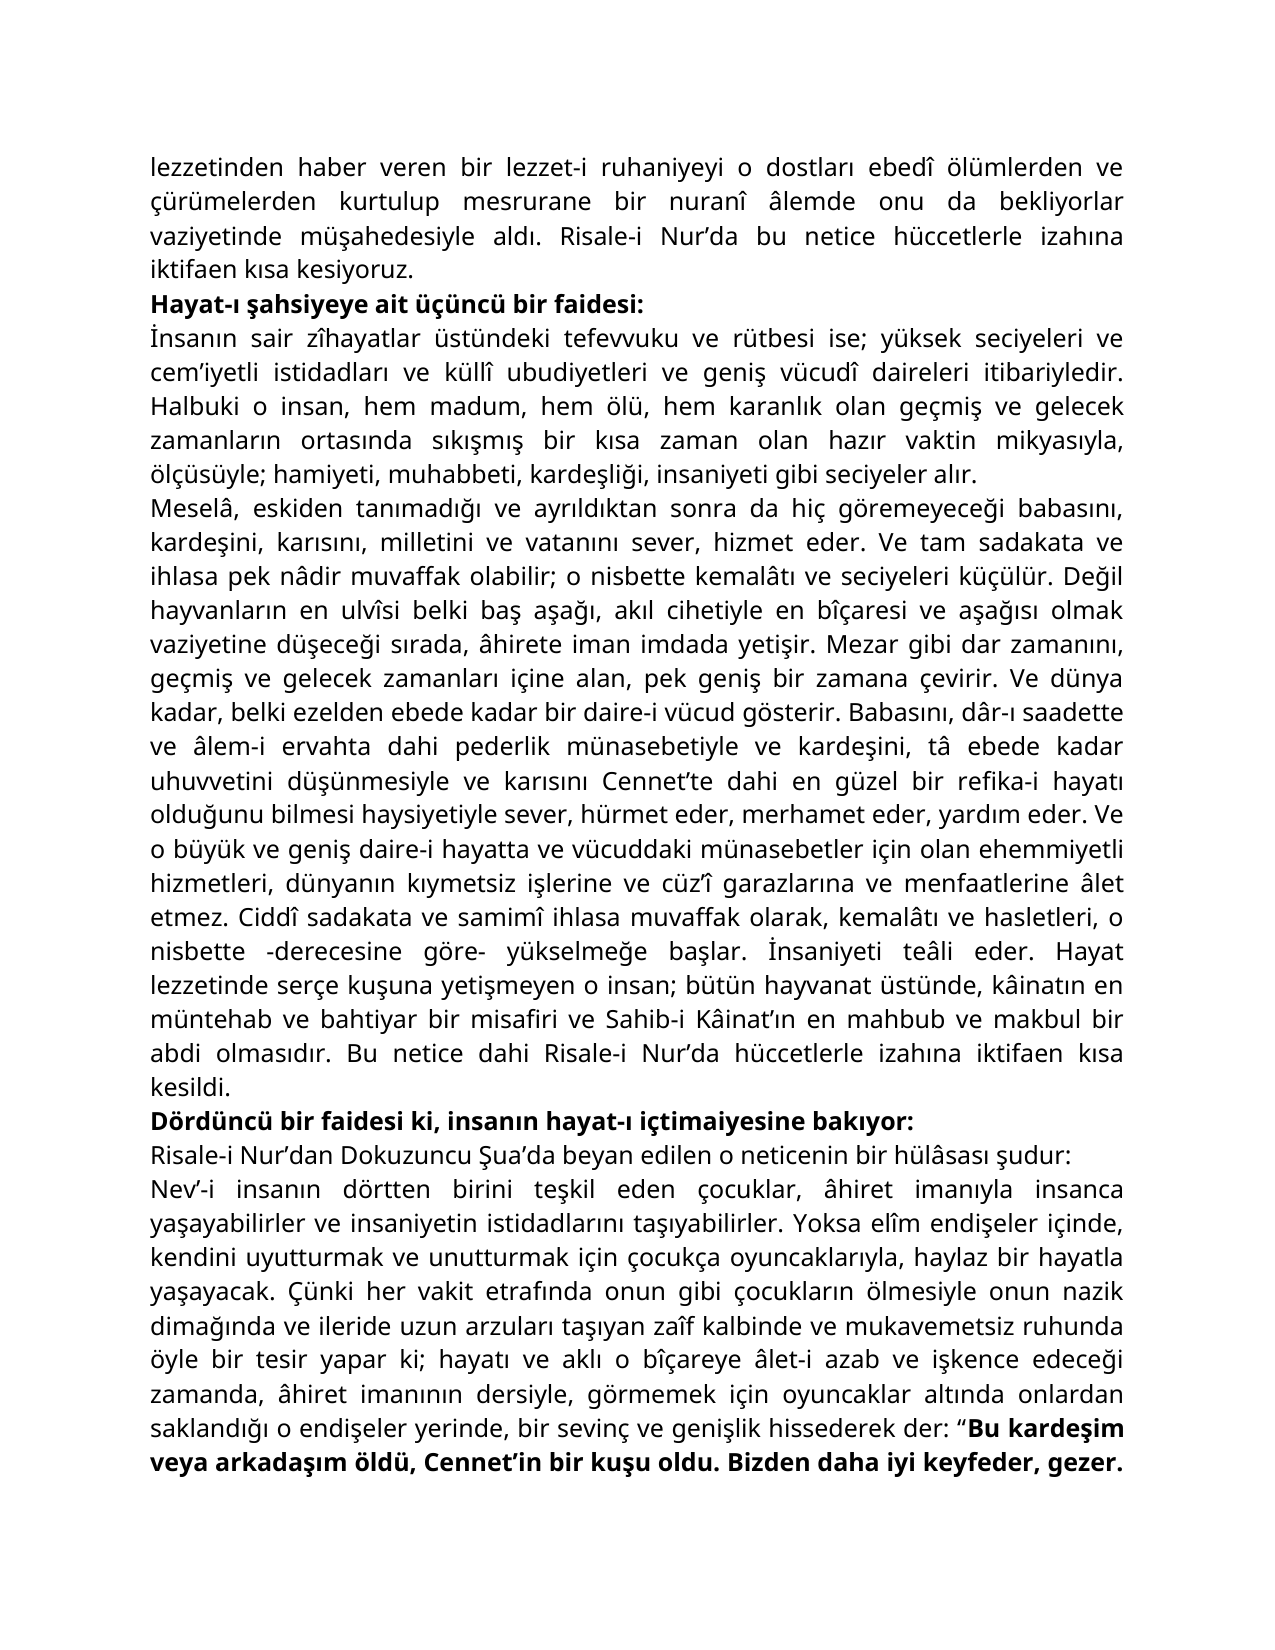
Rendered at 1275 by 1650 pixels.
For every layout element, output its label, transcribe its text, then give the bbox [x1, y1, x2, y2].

text Hayat-ı şahsiyeye ait üçüncü bir faidesi: [150, 286, 1125, 320]
text Meselâ, eskiden tanımadığı ve ayrıldıktan sonra da hiç göremeyeceği babasını, kardeşini, karısını, milletini ve vatanını sever, hizmet eder. Ve tam sadakata ve ihlasa pek nâdir muvaffak olabilir; o nisbette kemalâtı ve seciyeleri küçülür. Değil hayvanların en ulvîsi belki baş aşağı, akıl cihetiyle en bîçaresi ve aşağısı olmak vaziyetine düşeceği sırada, âhirete iman imdada yetişir. Mezar gibi dar zamanını, geçmiş ve gelecek zamanları içine alan, pek geniş bir zamana çevirir. Ve dünya kadar, belki ezelden ebede kadar bir daire-i vücud gösterir. Babasını, dâr-ı saadette ve âlem-i ervahta dahi pederlik münasebetiyle ve kardeşini, tâ ebede kadar uhuvvetini düşünmesiyle ve karısını Cennet’te dahi en güzel bir refika-i hayatı olduğunu bilmesi haysiyetiyle sever, hürmet eder, merhamet eder, yardım eder. Ve o büyük ve geniş daire-i hayatta ve vücuddaki münasebetler için olan ehemmiyetli hizmetleri, dünyanın kıymetsiz işlerine ve cüz’î garazlarına ve menfaatlerine âlet etmez. Ciddî sadakata ve samimî ihlasa muvaffak olarak, kemalâtı ve hasletleri, o nisbette -derecesine göre- yükselmeğe başlar. İnsaniyeti teâli eder. Hayat lezzetinde serçe kuşuna yetişmeyen o insan; bütün hayvanat üstünde, kâinatın en müntehab ve bahtiyar bir misafiri ve Sahib-i Kâinat’ın en mahbub ve makbul bir abdi olmasıdır. Bu netice dahi Risale-i Nur’da hüccetlerle izahına iktifaen kısa kesildi. [150, 491, 1125, 1104]
text lezzetinden haber veren bir lezzet-i ruhaniyeyi o dostları ebedî ölümlerden ve çürümelerden kurtulup mesrurane bir nuranî âlemde onu da bekliyorlar vaziyetinde müşahedesiyle aldı. Risale-i Nur’da bu netice hüccetlerle izahına iktifaen kısa kesiyoruz. [150, 150, 1125, 286]
text Risale-i Nur’dan Dokuzuncu Şua’da beyan edilen o neticenin bir hülâsası şudur: [150, 1138, 1125, 1172]
text Nev’-i insanın dörtten birini teşkil eden çocuklar, âhiret imanıyla insanca yaşayabilirler ve insaniyetin istidadlarını taşıyabilirler. Yoksa elîm endişeler içinde, kendini uyutturmak ve unutturmak için çocukça oyuncaklarıyla, haylaz bir hayatla yaşayacak. Çünki her vakit etrafında onun gibi çocukların ölmesiyle onun nazik dimağında ve ileride uzun arzuları taşıyan zaîf kalbinde ve mukavemetsiz ruhunda öyle bir tesir yapar ki; hayatı ve aklı o bîçareye âlet-i azab ve işkence edeceği zamanda, âhiret imanının dersiyle, görmemek için oyuncaklar altında onlardan saklandığı o endişeler yerinde, bir sevinç ve genişlik hissederek der: “Bu kardeşim veya arkadaşım öldü, Cennet’in bir kuşu oldu. Bizden daha iyi keyfeder, gezer. [150, 1172, 1125, 1478]
text Dördüncü bir faidesi ki, insanın hayat-ı içtimaiyesine bakıyor: [150, 1104, 1125, 1138]
text İnsanın sair zîhayatlar üstündeki tefevvuku ve rütbesi ise; yüksek seciyeleri ve cem’iyetli istidadları ve küllî ubudiyetleri ve geniş vücudî daireleri itibariyledir. Halbuki o insan, hem madum, hem ölü, hem karanlık olan geçmiş ve gelecek zamanların ortasında sıkışmış bir kısa zaman olan hazır vaktin mikyasıyla, ölçüsüyle; hamiyeti, muhabbeti, kardeşliği, insaniyeti gibi seciyeler alır. [150, 320, 1125, 491]
